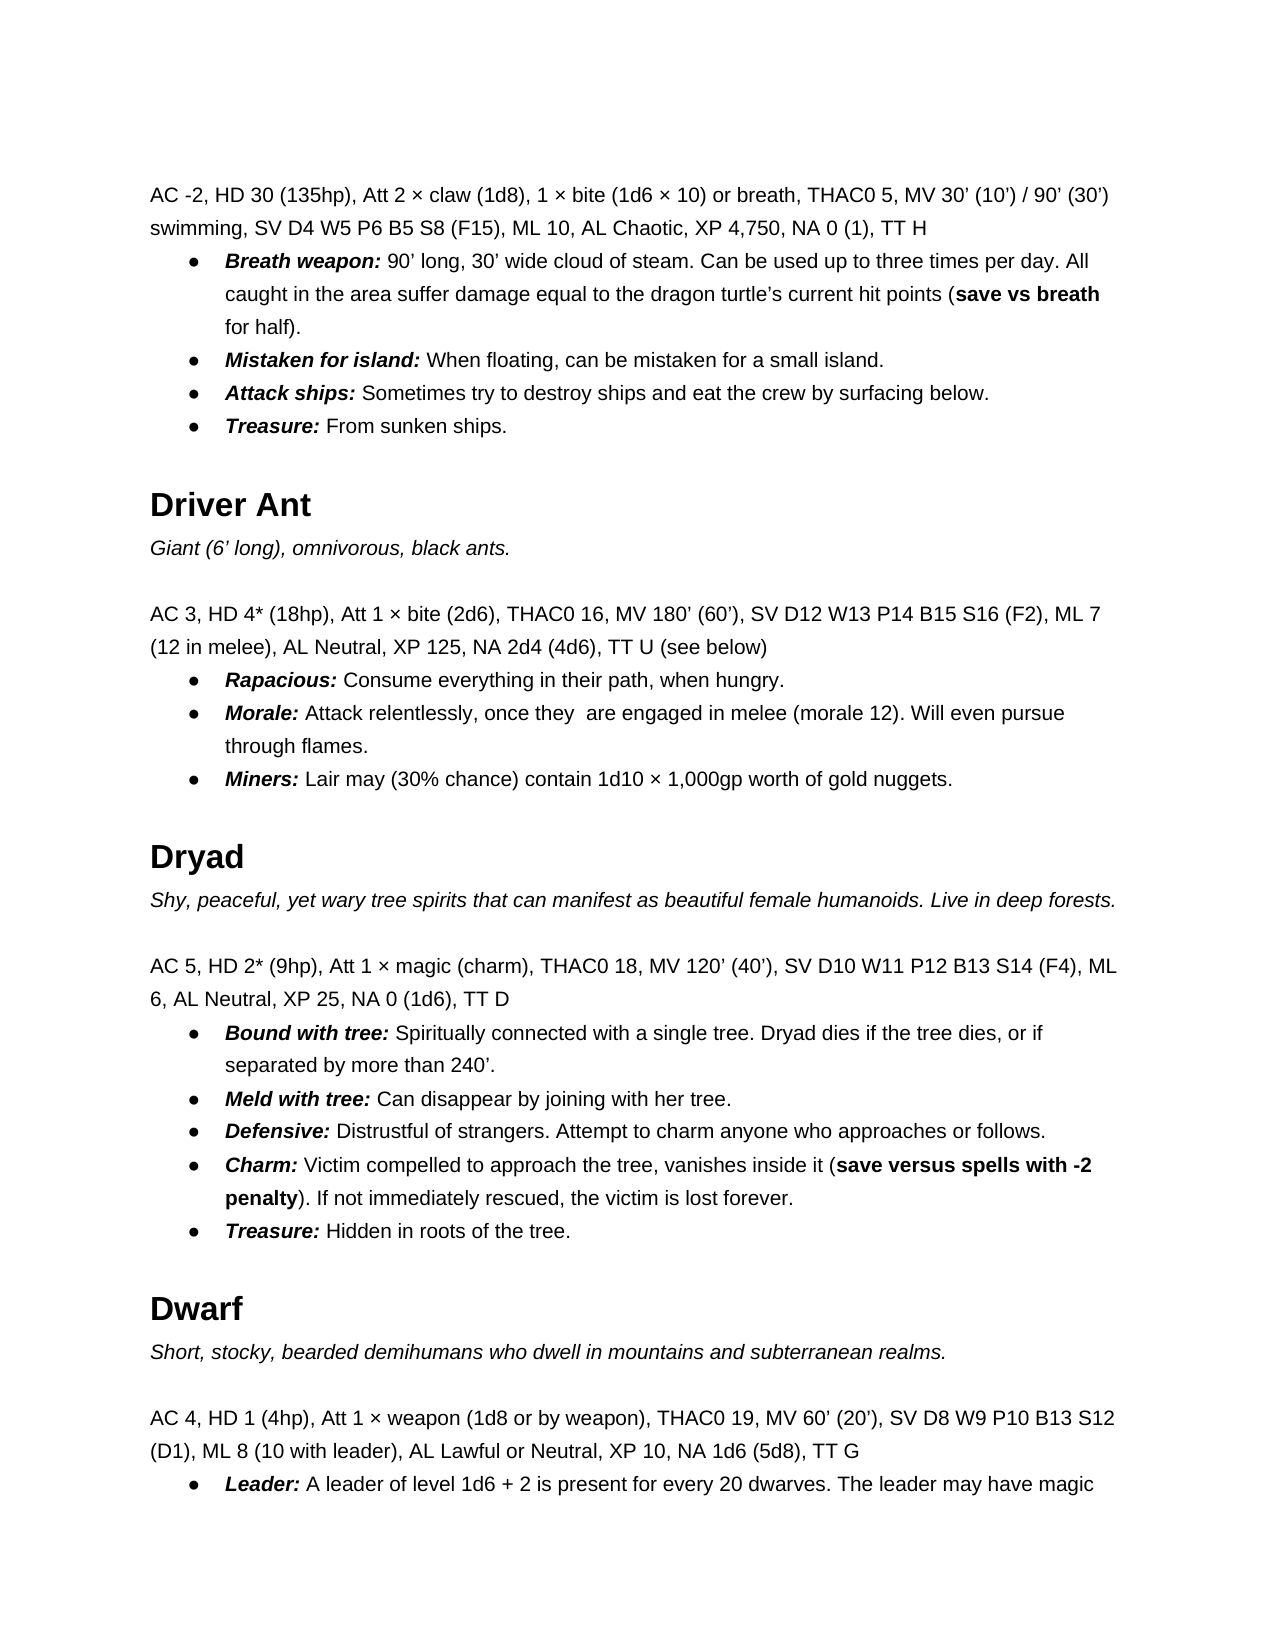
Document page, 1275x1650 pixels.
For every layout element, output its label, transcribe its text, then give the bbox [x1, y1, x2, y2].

list Rapacious: Consume everything in their path, when hungry. [187, 668, 1125, 692]
text Shy, peaceful, yet wary tree spirits that can manifest as beautiful female humanoids. Live in deep forests. [150, 888, 1125, 912]
list Miners: Lair may (30% chance) contain 1d10 × 1,000gp worth of gold nuggets. [187, 767, 1125, 791]
list Leader: A leader of level 1d6 + 2 is present for every 20 dwarves. The leader may have magic [187, 1472, 1125, 1496]
text AC -2, HD 30 (135hp), Att 2 × claw (1d8), 1 × bite (1d6 × 10) or breath, THAC0 5, MV 30’ (10’) / 90’ (30’) swimming, SV D4 W5 P6 B5 S8 (F15), ML 10, AL Chaotic, XP 4,750, NA 0 (1), TT H [150, 183, 1125, 240]
text AC 3, HD 4* (18hp), Att 1 × bite (2d6), THAC0 16, MV 180’ (60’), SV D12 W13 P14 B15 S16 (F2), ML 7 (12 in melee), AL Neutral, XP 125, NA 2d4 (4d6), TT U (see below) [150, 602, 1125, 659]
list Treasure: From sunken ships. [187, 414, 1125, 438]
subtitle Dwarf [150, 1289, 1125, 1327]
list Charm: Victim compelled to approach the tree, vanishes inside it (save versus spells with -2 penalty). If not immediately rescued, the victim is lost forever. [187, 1152, 1125, 1209]
list Mistaken for island: When floating, can be mistaken for a small island. [187, 348, 1125, 372]
list Defensive: Distrustful of strangers. Attempt to charm anyone who approaches or follows. [187, 1119, 1125, 1143]
subtitle Dryad [150, 837, 1125, 876]
list Meld with tree: Can disappear by joining with her tree. [187, 1086, 1125, 1110]
list Bound with tree: Spiritually connected with a single tree. Dryad dies if the tree dies, or if separated by more than 240’. [187, 1020, 1125, 1077]
list Breath weapon: 90’ long, 30’ wide cloud of steam. Can be used up to three times per day. All caught in the area suffer damage equal to the dragon turtle’s current hit points (save vs breath for half). [187, 249, 1125, 339]
text Giant (6’ long), omnivorous, black ants. [150, 536, 1125, 559]
subtitle Driver Ant [150, 485, 1125, 523]
text Short, stocky, bearded demihumans who dwell in mountains and subterranean realms. [150, 1340, 1125, 1364]
list Morale: Attack relentlessly, once they are engaged in melee (morale 12). Will even pursue through flames. [187, 701, 1125, 758]
list Treasure: Hidden in roots of the tree. [187, 1218, 1125, 1242]
list Attack ships: Sometimes try to destroy ships and eat the crew by surfacing below. [187, 381, 1125, 405]
text AC 5, HD 2* (9hp), Att 1 × magic (charm), THAC0 18, MV 120’ (40’), SV D10 W11 P12 B13 S14 (F4), ML 6, AL Neutral, XP 25, NA 0 (1d6), TT D [150, 954, 1125, 1011]
text AC 4, HD 1 (4hp), Att 1 × weapon (1d8 or by weapon), THAC0 19, MV 60’ (20’), SV D8 W9 P10 B13 S12 (D1), ML 8 (10 with leader), AL Lawful or Neutral, XP 10, NA 1d6 (5d8), TT G [150, 1406, 1125, 1463]
